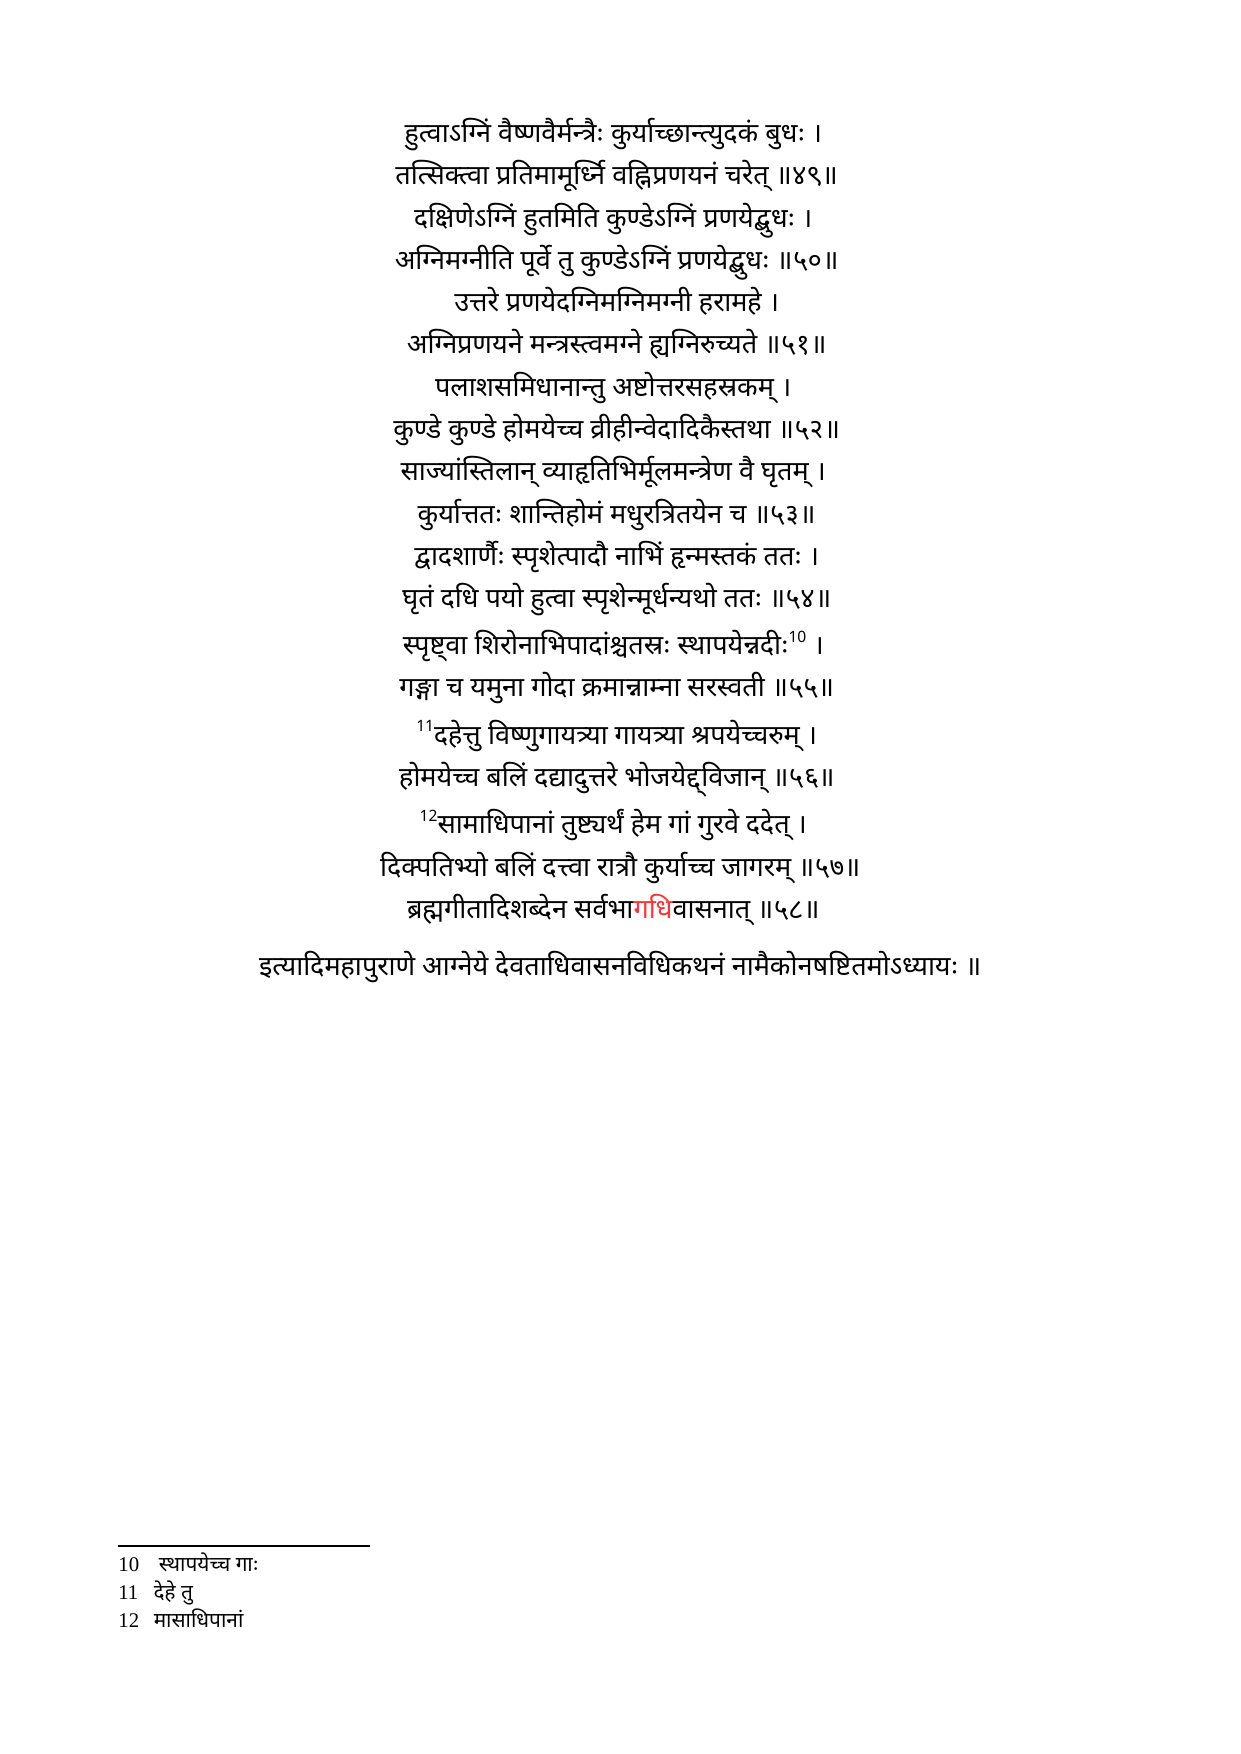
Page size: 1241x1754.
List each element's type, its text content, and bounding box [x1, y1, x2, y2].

text देहे तु [118, 1580, 1122, 1608]
text हुत्वाऽग्निं वैष्णवैर्मन्त्रैः कुर्याच्छान्त्युदकं बुधः । तत्सिक्त्वा प्रतिमामूर्ध्नि वह्निप्रणयनं चरेत् ॥४९॥ दक्षिणेऽग्निं हुतमिति कुण्डेऽग्निं प्रणयेद्बुधः । अग्निमग्नीति पूर्वे तु कुण्डेऽग्निं प्रणयेद्बुधः ॥५०॥ उत्तरे प्रणयेदग्निमग्निमग्नी हरामहे । अग्निप्रणयने मन्त्रस्त्वमग्ने ह्यग्निरुच्यते ॥५१॥ पलाशसमिधानान्तु अष्टोत्तरसहस्रकम् । कुण्डे कुण्डे होमयेच्च व्रीहीन्वेदादिकैस्तथा ॥५२॥ साज्यांस्तिलान् व्याहृतिभिर्मूलमन्त्रेण वै घृतम् । कुर्यात्ततः शान्तिहोमं मधुरत्रितयेन च ॥५३॥ द्वादशार्णैः स्पृशेत्पादौ नाभिं हृन्मस्तकं ततः । घृतं दधि पयो हुत्वा स्पृशेन्मूर्धन्यथो ततः ॥५४॥ [118, 118, 1122, 619]
text स्थापयेच्च गाः [118, 1552, 1122, 1580]
text स्पृष्ट्वा शिरोनाभिपादांश्चतस्रः स्थापयेन्नदीः । गङ्गा च यमुना गोदा क्रमान्नाम्ना सरस्वती ॥५५॥ दहेत्तु विष्णुगायत्र्या गायत्र्या श्रपयेच्चरुम् । होमयेच्च बलिं दद्यादुत्तरे भोजयेद्द्विजान् ॥५६॥ सामाधिपानां तुष्ट्यर्थं हेम गां गुरवे ददेत् । दिक्पतिभ्यो बलिं दत्त्वा रात्रौ कुर्याच्च जागरम् ॥५७॥ ब्रह्मगीतादिशब्देन सर्वभागधिवासनात् ॥५८॥ [118, 626, 1122, 929]
text इत्यादिमहापुराणे आग्नेये देवताधिवासनविधिकथनं नामैकोनषष्टितमोऽध्यायः ॥ [118, 951, 1122, 986]
text मासाधिपानां [118, 1608, 1122, 1636]
